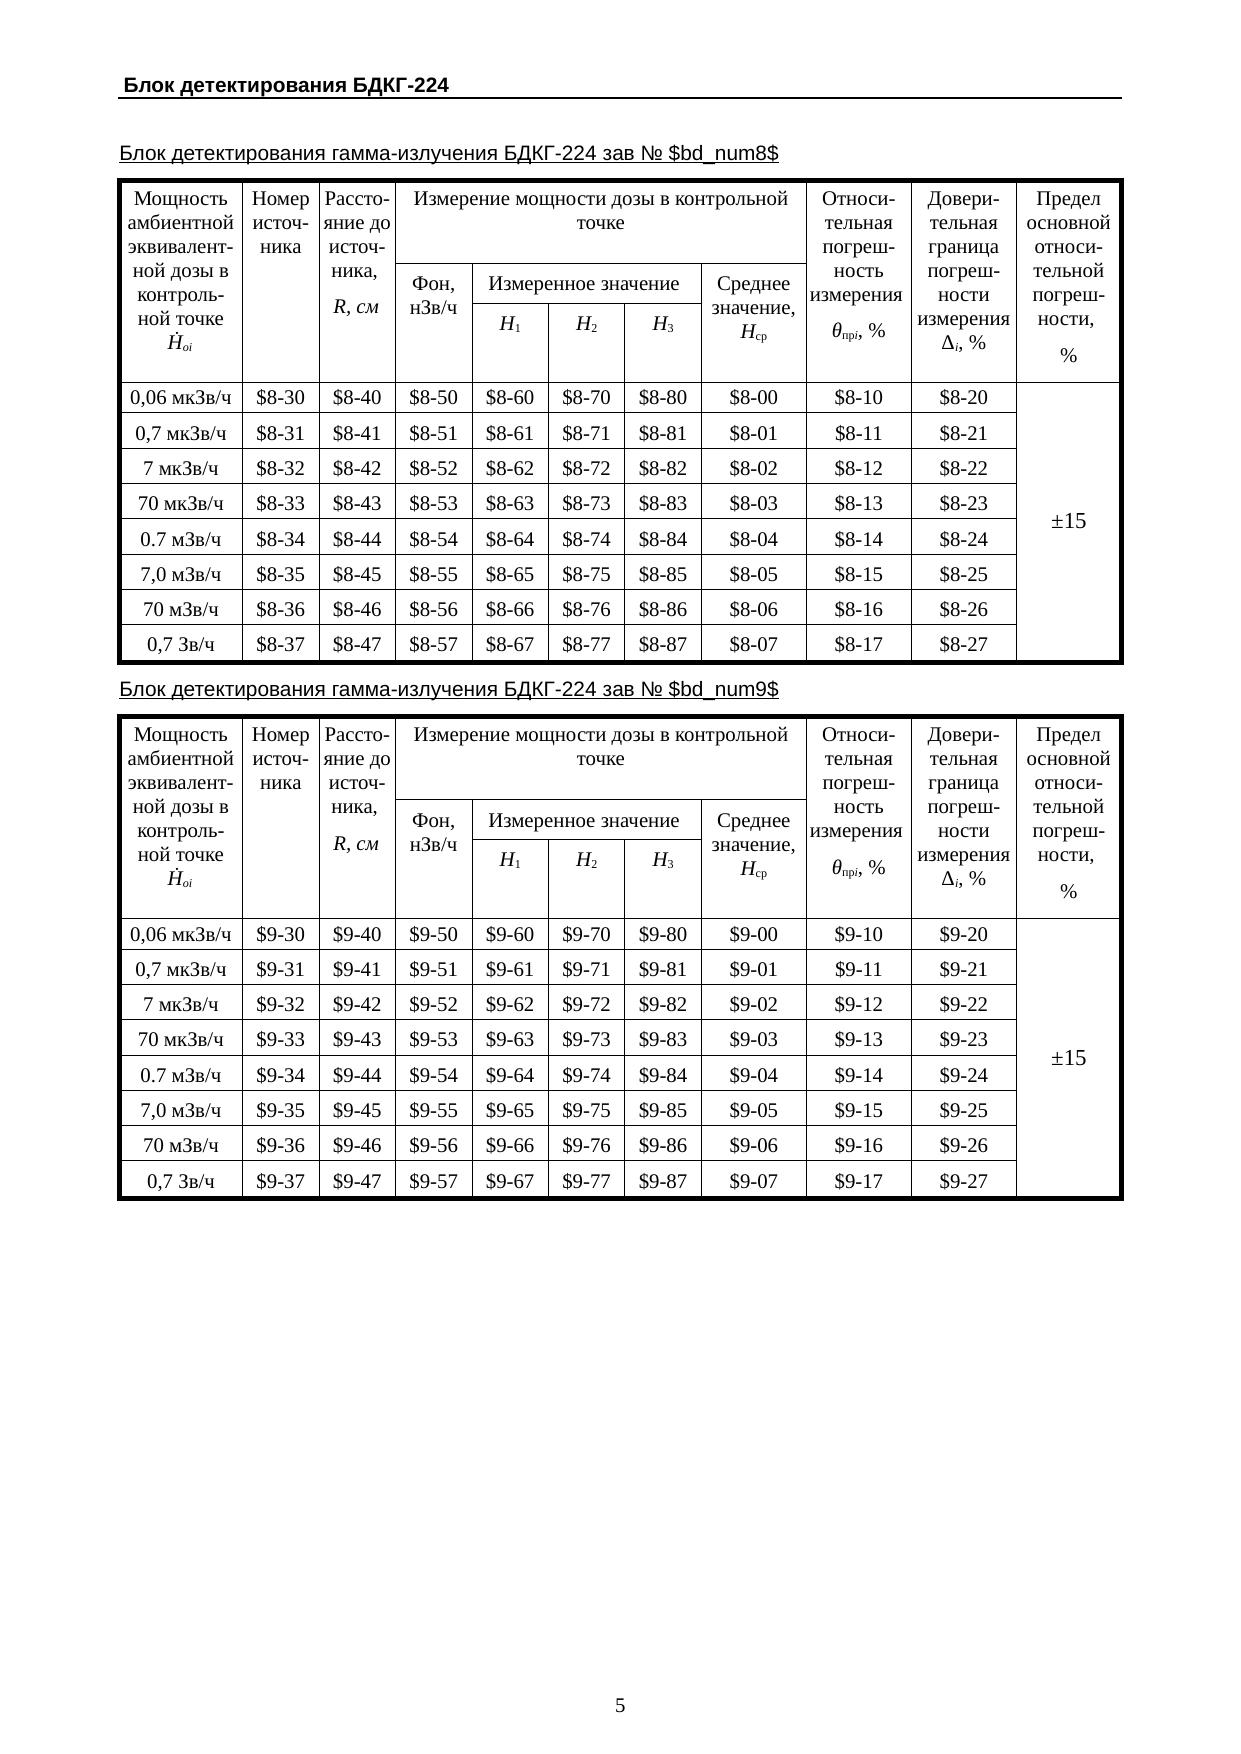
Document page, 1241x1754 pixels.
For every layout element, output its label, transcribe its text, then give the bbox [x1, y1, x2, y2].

table_cell $9-43 [320, 1020, 395, 1054]
table_cell $8-35 [243, 555, 319, 589]
table_cell $8-00 [702, 383, 806, 412]
table_cell Среднее значение, Hср [702, 264, 806, 382]
table_cell $9-87 [625, 1161, 701, 1196]
table_cell $9-00 [702, 919, 806, 948]
table_cell $8-82 [625, 449, 701, 483]
table_header Блок детектирования гамма-излучения БДКГ-224 зав № $bd_num8$ [119, 129, 1121, 177]
table_cell $8-73 [549, 484, 624, 518]
table_cell $8-51 [396, 413, 472, 448]
table_cell $9-76 [549, 1126, 624, 1160]
table_cell $9-72 [549, 985, 624, 1019]
table_cell Измеренное значение [473, 264, 701, 303]
table_cell $9-44 [320, 1056, 395, 1090]
table_cell $8-61 [473, 413, 548, 448]
table_cell $9-03 [702, 1020, 806, 1054]
table_cell $8-01 [702, 413, 806, 448]
table_cell $9-46 [320, 1126, 395, 1160]
table_cell H3 [625, 840, 701, 918]
table_cell $9-74 [549, 1056, 624, 1090]
table_cell $9-02 [702, 985, 806, 1019]
table_cell Фон, нЗв/ч [396, 264, 472, 382]
table_cell 0,06 мкЗв/ч [122, 919, 242, 948]
table_cell $8-47 [320, 625, 395, 659]
table_cell $9-11 [807, 950, 911, 984]
table_header Блок детектирования гамма-излучения БДКГ-224 зав № $bd_num9$ [119, 665, 1121, 714]
table_cell $9-70 [549, 919, 624, 948]
table_cell $8-03 [702, 484, 806, 518]
table_cell $9-34 [243, 1056, 319, 1090]
table_cell Предел основной относи-тельной погреш-ности, % [1017, 719, 1119, 918]
table_cell $8-77 [549, 625, 624, 659]
table_cell $9-30 [243, 919, 319, 948]
table_cell $9-37 [243, 1161, 319, 1196]
table_cell $8-02 [702, 449, 806, 483]
table_cell Фон, нЗв/ч [396, 800, 472, 918]
table_cell $8-21 [912, 413, 1016, 448]
table_cell $8-37 [243, 625, 319, 659]
table_cell $9-83 [625, 1020, 701, 1054]
table_cell $8-16 [807, 590, 911, 624]
table_cell $8-45 [320, 555, 395, 589]
table_cell 70 мЗв/ч [122, 1126, 242, 1160]
table_cell $8-55 [396, 555, 472, 589]
table_cell $8-42 [320, 449, 395, 483]
table_cell $9-65 [473, 1091, 548, 1125]
table_cell $9-10 [807, 919, 911, 948]
table_cell $9-33 [243, 1020, 319, 1054]
table_cell $8-64 [473, 519, 548, 553]
table_cell 0,7 Зв/ч [122, 625, 242, 659]
table_cell $9-84 [625, 1056, 701, 1090]
table_cell $9-60 [473, 919, 548, 948]
table_cell $8-62 [473, 449, 548, 483]
table_cell $8-22 [912, 449, 1016, 483]
table_cell $9-32 [243, 985, 319, 1019]
table_cell Рассто-яние до источ-ника, R, см [320, 719, 395, 918]
table_cell $8-65 [473, 555, 548, 589]
table_cell $9-41 [320, 950, 395, 984]
table_cell Измерение мощности дозы в контрольной точке [396, 183, 806, 263]
table_cell $9-26 [912, 1126, 1016, 1160]
table_cell $9-67 [473, 1161, 548, 1196]
table_cell $8-50 [396, 383, 472, 412]
table_cell $9-61 [473, 950, 548, 984]
table_cell $8-32 [243, 449, 319, 483]
table_cell 7,0 мЗв/ч [122, 1091, 242, 1125]
table_cell $8-26 [912, 590, 1016, 624]
table_cell $8-63 [473, 484, 548, 518]
table_cell $9-85 [625, 1091, 701, 1125]
table_cell $8-71 [549, 413, 624, 448]
table_cell $9-23 [912, 1020, 1016, 1054]
table_cell $8-31 [243, 413, 319, 448]
table_cell $9-47 [320, 1161, 395, 1196]
table_cell $8-14 [807, 519, 911, 553]
table_cell $8-10 [807, 383, 911, 412]
table_cell H1 [473, 840, 548, 918]
table_cell 70 мкЗв/ч [122, 1020, 242, 1054]
table_cell 7 мкЗв/ч [122, 449, 242, 483]
table_cell $8-53 [396, 484, 472, 518]
table_cell $8-13 [807, 484, 911, 518]
table_cell $8-70 [549, 383, 624, 412]
table_cell $8-24 [912, 519, 1016, 553]
table_cell Номер источ-ника [243, 719, 319, 918]
table_cell $8-12 [807, 449, 911, 483]
table_cell $9-81 [625, 950, 701, 984]
table_cell Мощность амбиентной эквивалент-ной дозы в контроль-ной точке Ḣoi [122, 719, 242, 918]
table_cell $9-25 [912, 1091, 1016, 1125]
table_cell 0,7 мкЗв/ч [122, 950, 242, 984]
table_cell $9-52 [396, 985, 472, 1019]
table_cell 7,0 мЗв/ч [122, 555, 242, 589]
table_cell $9-64 [473, 1056, 548, 1090]
table_cell $9-62 [473, 985, 548, 1019]
table_cell $8-56 [396, 590, 472, 624]
table_cell 7 мкЗв/ч [122, 985, 242, 1019]
table_cell $8-25 [912, 555, 1016, 589]
table_cell Измерение мощности дозы в контрольной точке [396, 719, 806, 799]
table_cell $9-54 [396, 1056, 472, 1090]
table_cell ±15 [1017, 383, 1119, 659]
table_cell $8-75 [549, 555, 624, 589]
table_cell $8-20 [912, 383, 1016, 412]
table_cell ±15 [1017, 919, 1119, 1196]
table_cell $9-86 [625, 1126, 701, 1160]
table_cell $9-55 [396, 1091, 472, 1125]
table_cell $9-06 [702, 1126, 806, 1160]
table_cell $9-63 [473, 1020, 548, 1054]
table_cell Среднее значение, Hср [702, 800, 806, 918]
table_cell H2 [549, 304, 624, 382]
table_cell $8-86 [625, 590, 701, 624]
table_cell $8-07 [702, 625, 806, 659]
table_cell $9-24 [912, 1056, 1016, 1090]
table_cell 0,06 мкЗв/ч [122, 383, 242, 412]
table_cell $8-72 [549, 449, 624, 483]
table_cell $8-80 [625, 383, 701, 412]
table_cell $9-82 [625, 985, 701, 1019]
table_cell $8-36 [243, 590, 319, 624]
table_cell $9-20 [912, 919, 1016, 948]
table_cell $9-57 [396, 1161, 472, 1196]
table_cell $8-43 [320, 484, 395, 518]
table_cell $8-87 [625, 625, 701, 659]
table_cell Относи-тельная погреш-ность измерения θпрi, % [807, 183, 911, 382]
table_cell $9-80 [625, 919, 701, 948]
table_cell $9-66 [473, 1126, 548, 1160]
table_cell $8-11 [807, 413, 911, 448]
table_cell 0,7 мкЗв/ч [122, 413, 242, 448]
table_cell $9-50 [396, 919, 472, 948]
table_cell Довери-тельная граница погреш-ности измерения Δi, % [912, 183, 1016, 382]
table_cell $9-17 [807, 1161, 911, 1196]
table_cell $9-75 [549, 1091, 624, 1125]
table_cell 0,7 Зв/ч [122, 1161, 242, 1196]
table_cell $9-40 [320, 919, 395, 948]
table_cell $9-22 [912, 985, 1016, 1019]
table_cell H2 [549, 840, 624, 918]
table_cell $9-12 [807, 985, 911, 1019]
table_cell $9-16 [807, 1126, 911, 1160]
table_cell $8-27 [912, 625, 1016, 659]
table_cell $8-54 [396, 519, 472, 553]
table_cell Мощность амбиентной эквивалент-ной дозы в контроль-ной точке Ḣoi [122, 183, 242, 382]
table_cell $9-35 [243, 1091, 319, 1125]
table_cell $8-34 [243, 519, 319, 553]
table_cell $8-57 [396, 625, 472, 659]
table_cell $9-05 [702, 1091, 806, 1125]
table_cell $8-46 [320, 590, 395, 624]
table_cell $9-27 [912, 1161, 1016, 1196]
table_cell $9-07 [702, 1161, 806, 1196]
table_cell $8-40 [320, 383, 395, 412]
table_cell Относи-тельная погреш-ность измерения θпрi, % [807, 719, 911, 918]
table_cell $9-53 [396, 1020, 472, 1054]
table_cell $9-42 [320, 985, 395, 1019]
table_cell $8-76 [549, 590, 624, 624]
table_cell Предел основной относи-тельной погреш-ности, % [1017, 183, 1119, 382]
table_cell $8-15 [807, 555, 911, 589]
table_cell $8-83 [625, 484, 701, 518]
table_cell $9-21 [912, 950, 1016, 984]
table_cell H3 [625, 304, 701, 382]
table_cell $9-04 [702, 1056, 806, 1090]
table_cell $8-33 [243, 484, 319, 518]
table_cell $9-31 [243, 950, 319, 984]
table_cell 0.7 мЗв/ч [122, 1056, 242, 1090]
table_cell $9-71 [549, 950, 624, 984]
table_cell $8-81 [625, 413, 701, 448]
table_cell 70 мЗв/ч [122, 590, 242, 624]
table_cell $9-45 [320, 1091, 395, 1125]
table_cell $8-05 [702, 555, 806, 589]
table_cell $8-44 [320, 519, 395, 553]
table_cell Номер источ-ника [243, 183, 319, 382]
table_cell Измеренное значение [473, 800, 701, 839]
table_cell 0.7 мЗв/ч [122, 519, 242, 553]
table_cell 70 мкЗв/ч [122, 484, 242, 518]
table_cell $9-14 [807, 1056, 911, 1090]
table_cell H1 [473, 304, 548, 382]
table_cell $8-06 [702, 590, 806, 624]
table_cell $8-30 [243, 383, 319, 412]
table_cell $8-60 [473, 383, 548, 412]
table_cell Довери-тельная граница погреш-ности измерения Δi, % [912, 719, 1016, 918]
table_cell $9-01 [702, 950, 806, 984]
table_cell $8-84 [625, 519, 701, 553]
table_cell $8-74 [549, 519, 624, 553]
table_cell $8-67 [473, 625, 548, 659]
table_cell $9-51 [396, 950, 472, 984]
table_cell $8-04 [702, 519, 806, 553]
table_cell $8-23 [912, 484, 1016, 518]
table_cell $8-66 [473, 590, 548, 624]
table_cell $9-13 [807, 1020, 911, 1054]
table_cell Рассто-яние до источ-ника, R, см [320, 183, 395, 382]
table_cell $8-41 [320, 413, 395, 448]
table_cell $8-85 [625, 555, 701, 589]
table_cell $8-17 [807, 625, 911, 659]
table_cell $9-73 [549, 1020, 624, 1054]
table_cell $8-52 [396, 449, 472, 483]
table_cell $9-77 [549, 1161, 624, 1196]
table_cell $9-36 [243, 1126, 319, 1160]
table_cell $9-15 [807, 1091, 911, 1125]
table_cell $9-56 [396, 1126, 472, 1160]
